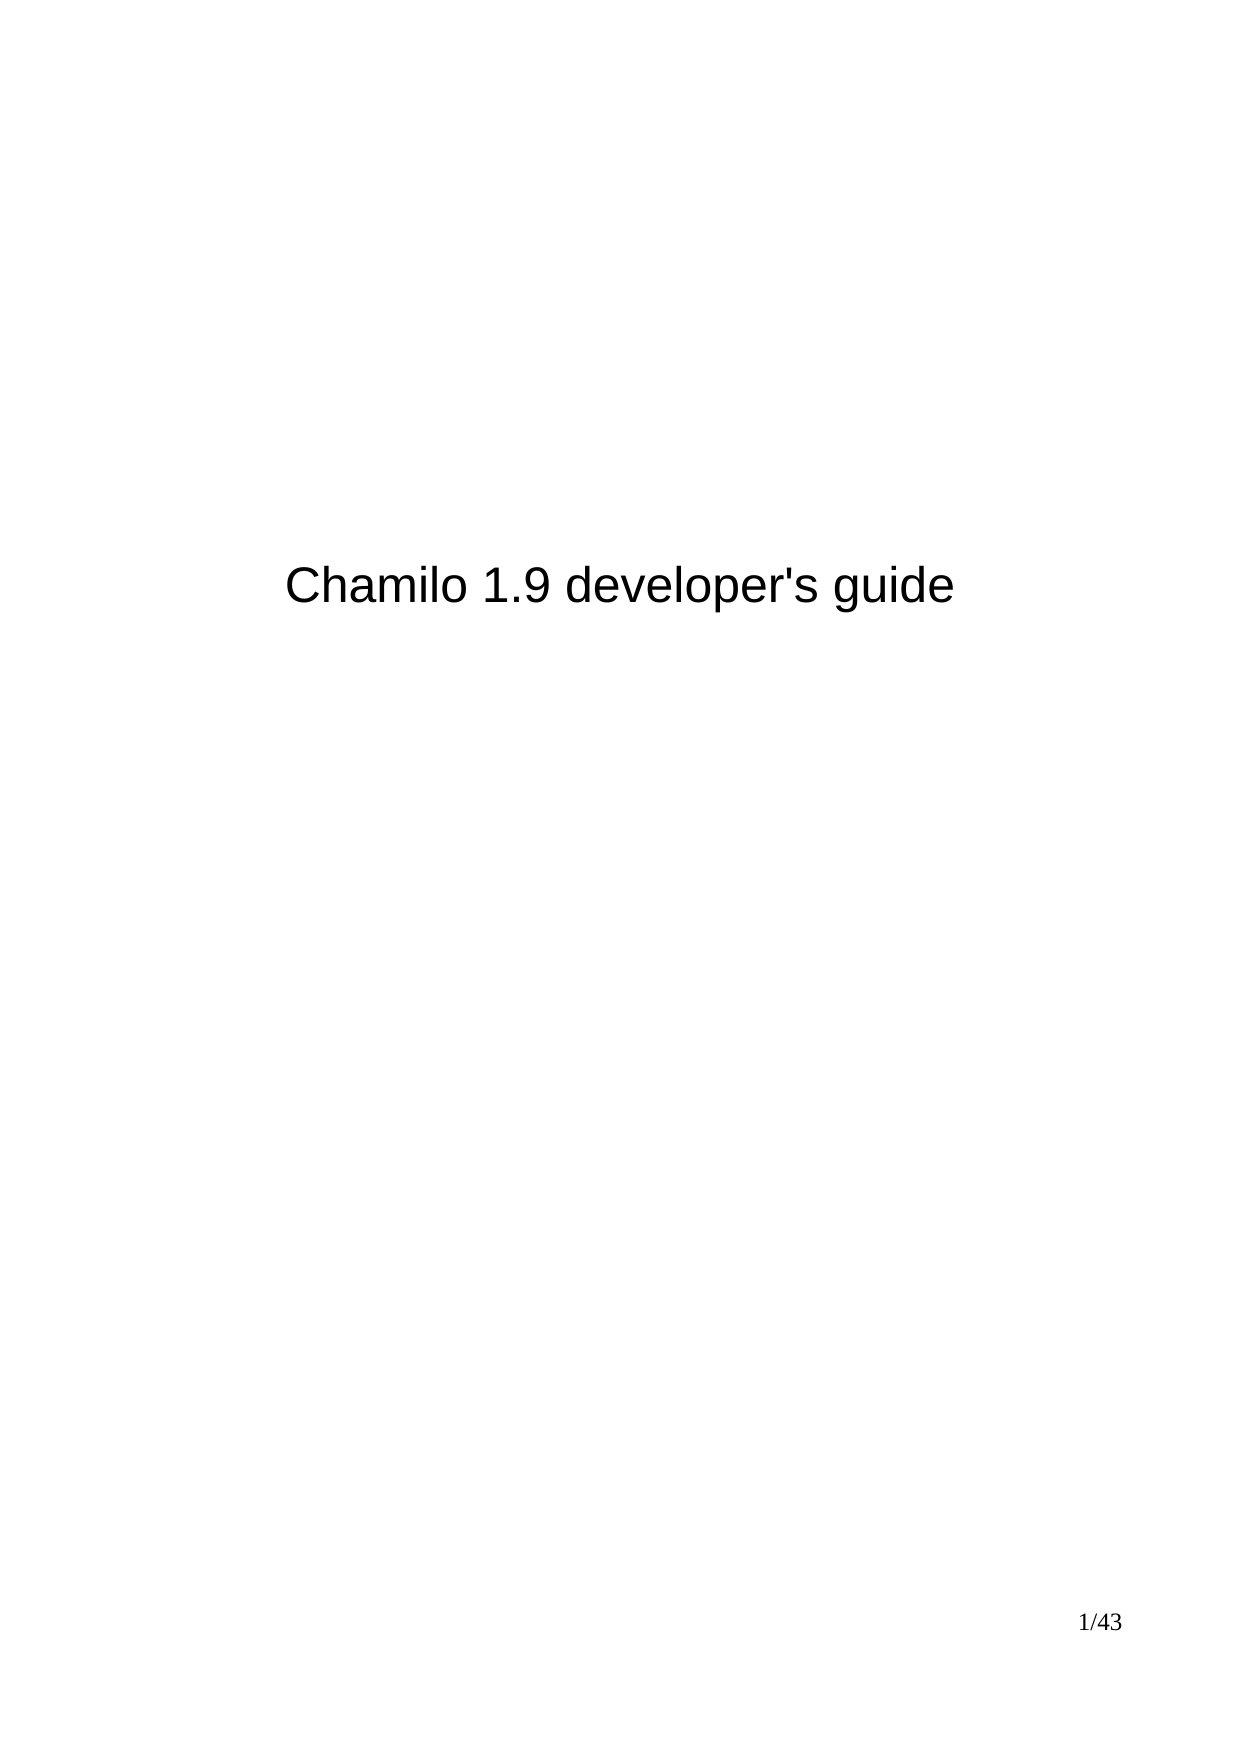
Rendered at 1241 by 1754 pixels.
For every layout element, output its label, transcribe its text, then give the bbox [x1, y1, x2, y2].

subtitle Chamilo 1.9 developer's guide [118, 556, 1122, 613]
